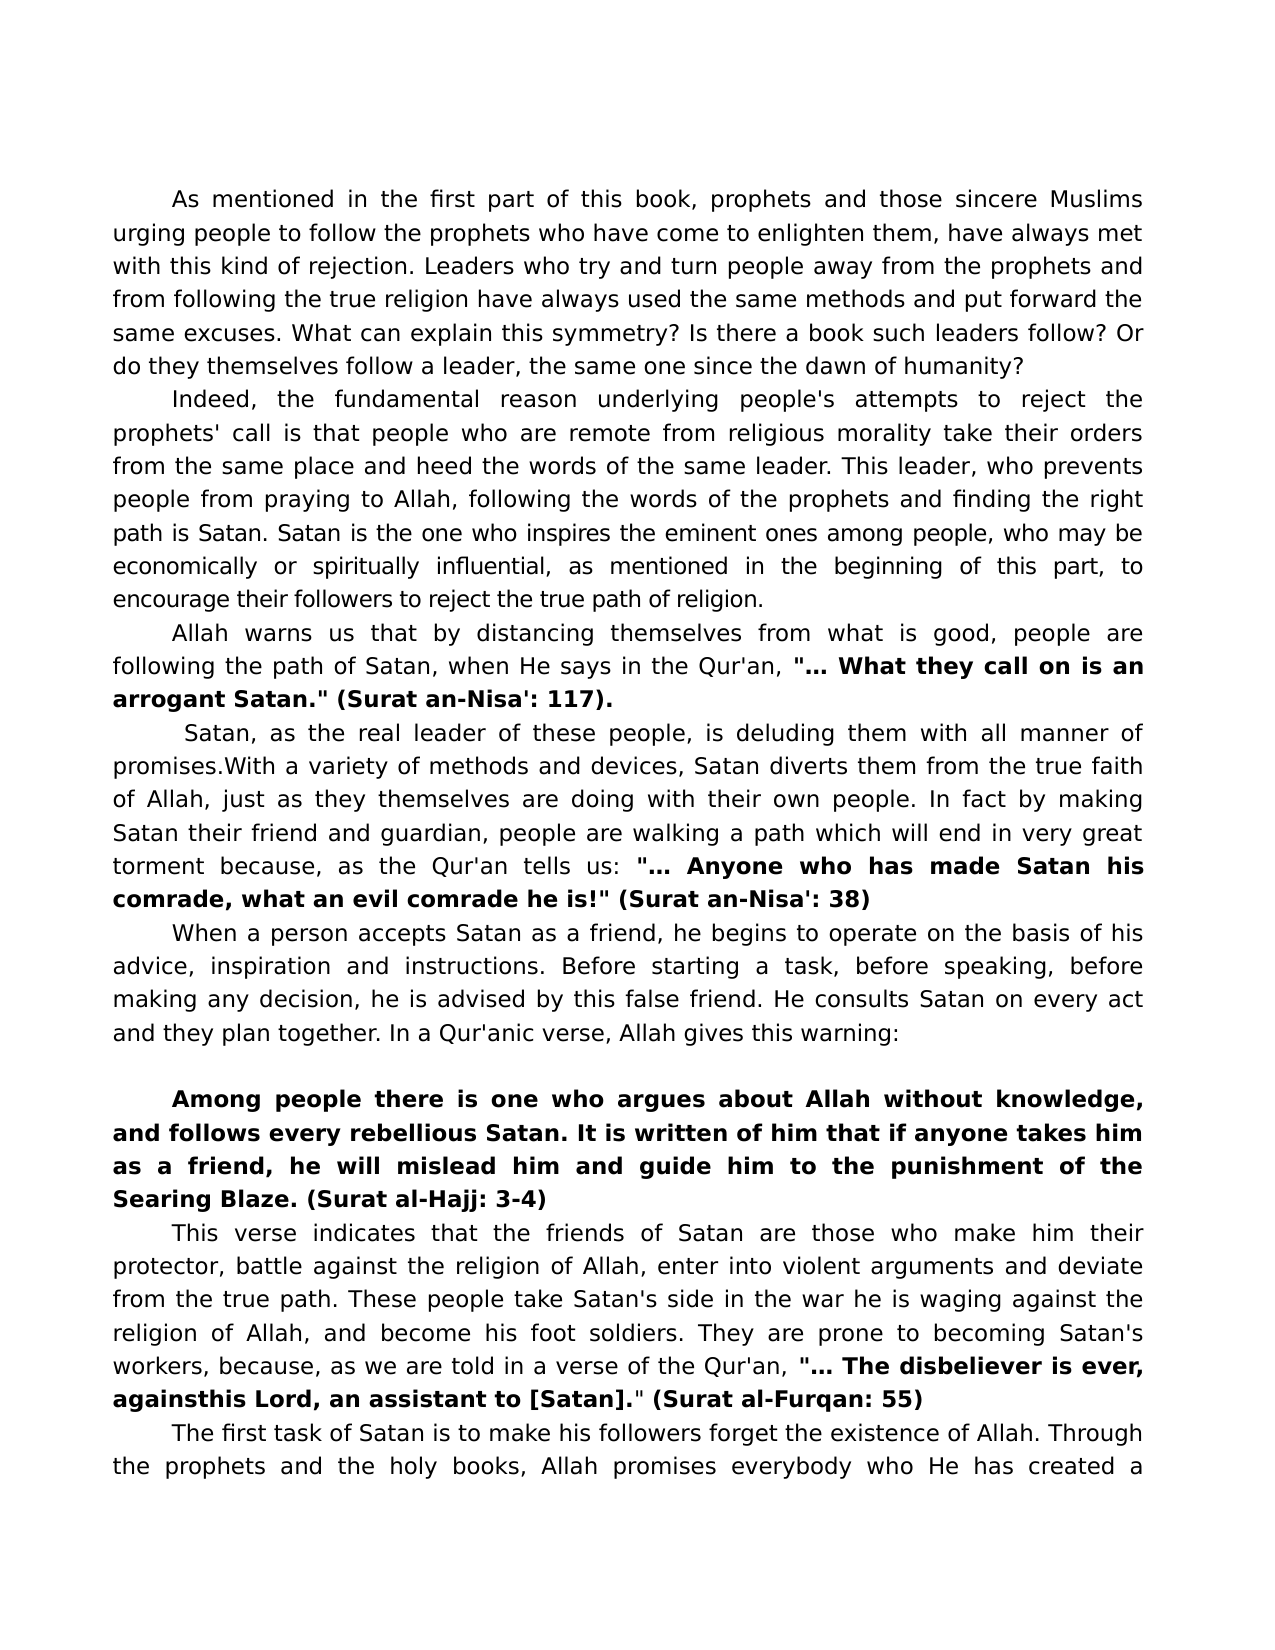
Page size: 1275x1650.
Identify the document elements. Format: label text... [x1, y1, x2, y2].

text The first task of Satan is to make his followers forget the existence of Allah. Through the prophets and the holy books, Allah promises everybody who He has created a [112, 1414, 1145, 1481]
text Indeed, the fundamental reason underlying people's attempts to reject the prophets' call is that people who are remote from religious morality take their orders from the same place and heed the words of the same leader. This leader, who prevents people from praying to Allah, following the words of the prophets and finding the right path is Satan. Satan is the one who inspires the eminent ones among people, who may be economically or spiritually influential, as mentioned in the beginning of this part, to encourage their followers to reject the true path of religion. [112, 381, 1145, 614]
text As mentioned in the first part of this book, prophets and those sincere Muslims urging people to follow the prophets who have come to enlighten them, have always met with this kind of rejection. Leaders who try and turn people away from the prophets and from following the true religion have always used the same methods and put forward the same excuses. What can explain this symmetry? Is there a book such leaders follow? Or do they themselves follow a leader, the same one since the dawn of humanity? [112, 181, 1145, 381]
text Satan, as the real leader of these people, is deluding them with all manner of promises.With a variety of methods and devices, Satan diverts them from the true faith of Allah, just as they themselves are doing with their own people. In fact by making Satan their friend and guardian, people are walking a path which will end in very great torment because, as the Qur'an tells us: "… Anyone who has made Satan his comrade, what an evil comrade he is!" (Surat an-Nisa': 38) [112, 714, 1145, 914]
text When a person accepts Satan as a friend, he begins to operate on the basis of his advice, inspiration and instructions. Before starting a task, before speaking, before making any decision, he is advised by this false friend. He consults Satan on every act and they plan together. In a Qur'anic verse, Allah gives this warning: [112, 914, 1145, 1048]
text This verse indicates that the friends of Satan are those who make him their protector, battle against the religion of Allah, enter into violent arguments and deviate from the true path. These people take Satan's side in the war he is waging against the religion of Allah, and become his foot soldiers. They are prone to becoming Satan's workers, because, as we are told in a verse of the Qur'an, "… The disbeliever is ever, againsthis Lord, an assistant to [Satan]." (Surat al-Furqan: 55) [112, 1214, 1145, 1414]
text Among people there is one who argues about Allah without knowledge, and follows every rebellious Satan. It is written of him that if anyone takes him as a friend, he will mislead him and guide him to the punishment of the Searing Blaze. (Surat al-Hajj: 3-4) [112, 1081, 1145, 1214]
text Allah warns us that by distancing themselves from what is good, people are following the path of Satan, when He says in the Qur'an, "… What they call on is an arrogant Satan." (Surat an-Nisa': 117). [112, 614, 1145, 714]
